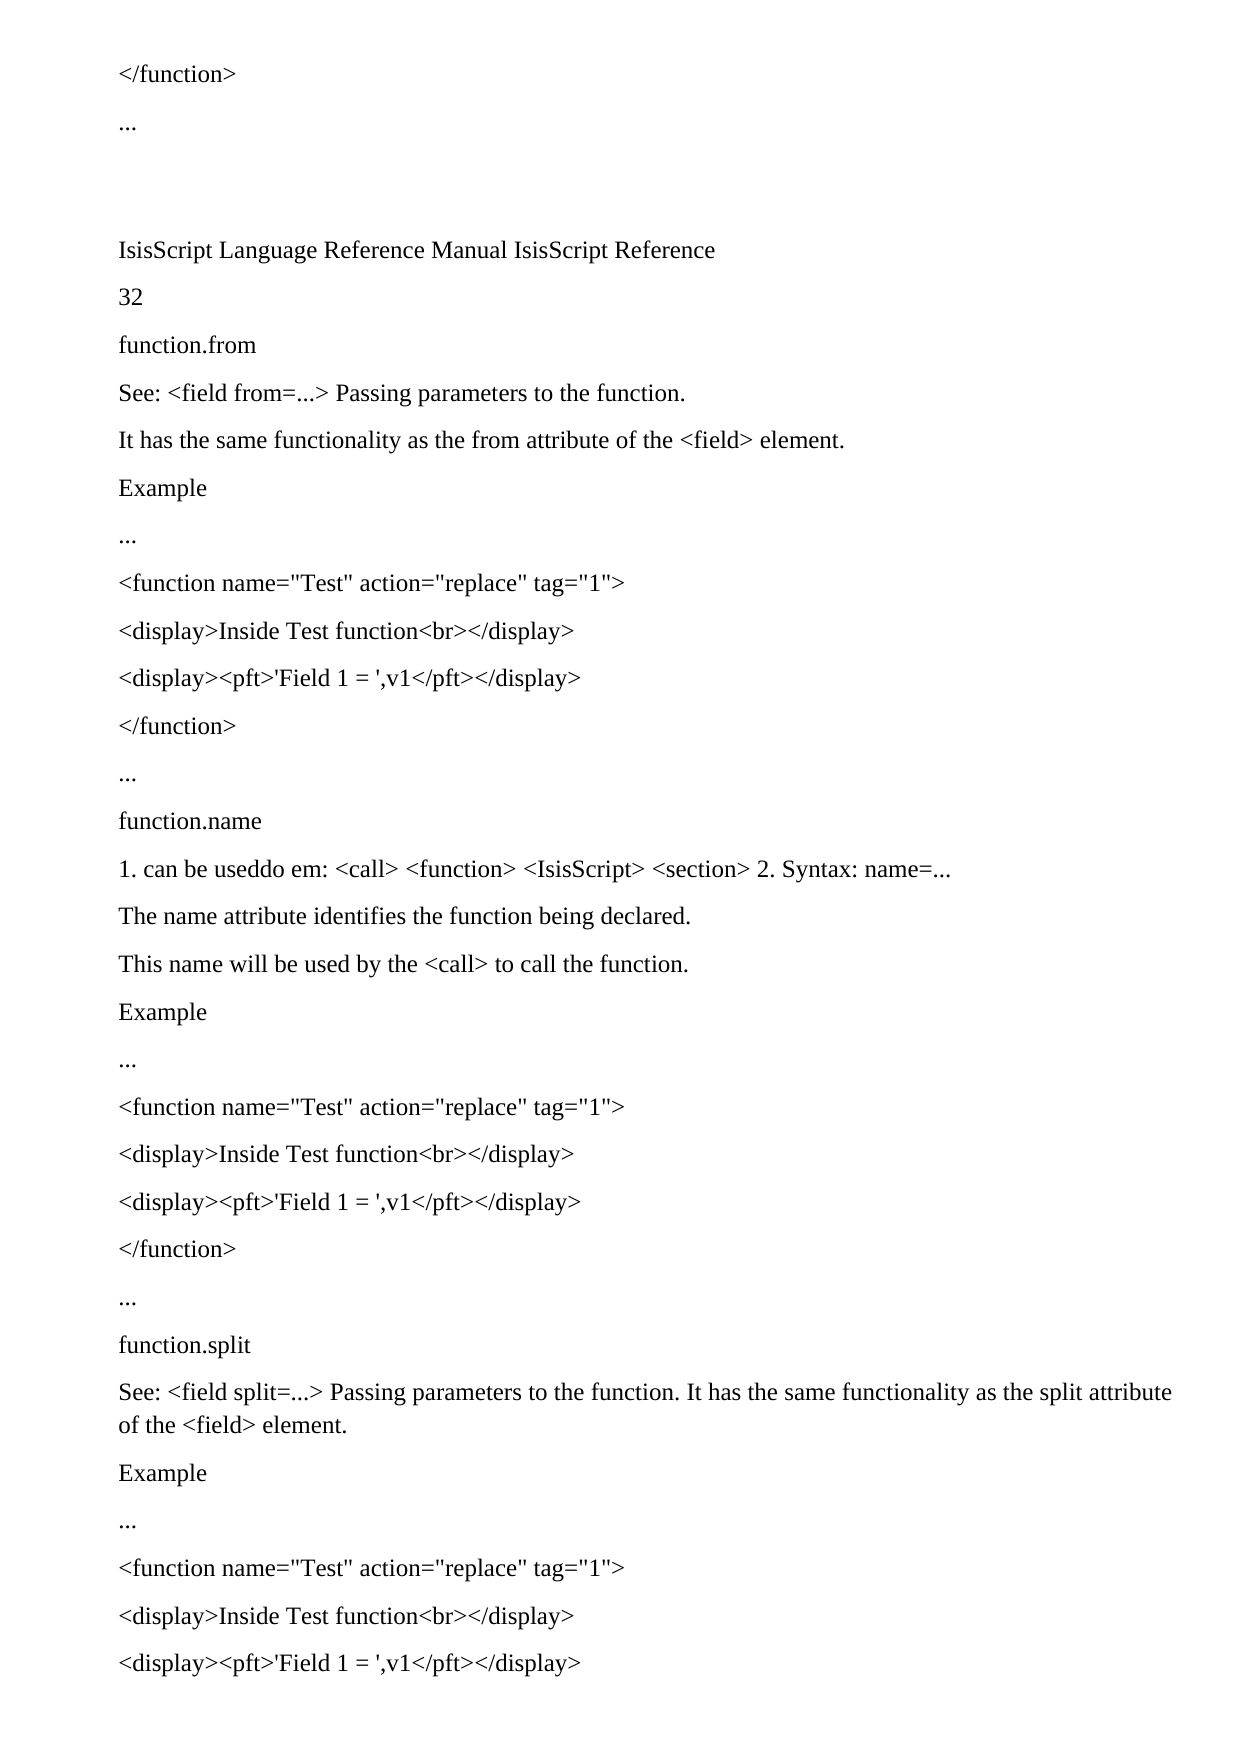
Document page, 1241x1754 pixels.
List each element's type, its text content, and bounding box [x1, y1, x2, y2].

text <display><pft>'Field 1 = ',v1</pft></display> [118, 1187, 1181, 1216]
text ... [118, 758, 1181, 787]
text It has the same functionality as the from attribute of the <field> element. [118, 425, 1181, 454]
text <function name="Test" action="replace" tag="1"> [118, 1553, 1181, 1582]
text <function name="Test" action="replace" tag="1"> [118, 568, 1181, 597]
text <function name="Test" action="replace" tag="1"> [118, 1092, 1181, 1121]
text Example [118, 1458, 1181, 1487]
text <display><pft>'Field 1 = ',v1</pft></display> [118, 663, 1181, 692]
text </function> [118, 59, 1181, 88]
text ... [118, 107, 1181, 135]
text </function> [118, 711, 1181, 740]
text ... [118, 1044, 1181, 1073]
text function.split [118, 1330, 1181, 1358]
text The name attribute identifies the function being declared. [118, 901, 1181, 930]
text <display>Inside Test function<br></display> [118, 1139, 1181, 1168]
text See: <field split=...> Passing parameters to the function. It has the same functionality as the split attribute of the <field> element. [118, 1377, 1181, 1439]
text Example [118, 473, 1181, 502]
text <display>Inside Test function<br></display> [118, 1601, 1181, 1629]
text function.from [118, 330, 1181, 359]
text IsisScript Language Reference Manual IsisScript Reference [118, 235, 1181, 264]
text See: <field from=...> Passing parameters to the function. [118, 378, 1181, 406]
text <display><pft>'Field 1 = ',v1</pft></display> [118, 1648, 1181, 1677]
text function.name [118, 806, 1181, 835]
text 32 [118, 282, 1181, 311]
text ... [118, 521, 1181, 549]
text ... [118, 1506, 1181, 1534]
text Example [118, 997, 1181, 1025]
text <display>Inside Test function<br></display> [118, 616, 1181, 644]
text This name will be used by the <call> to call the function. [118, 949, 1181, 978]
text 1. can be useddo em: <call> <function> <IsisScript> <section> 2. Syntax: name=... [118, 854, 1181, 882]
text ... [118, 1282, 1181, 1311]
text </function> [118, 1234, 1181, 1263]
